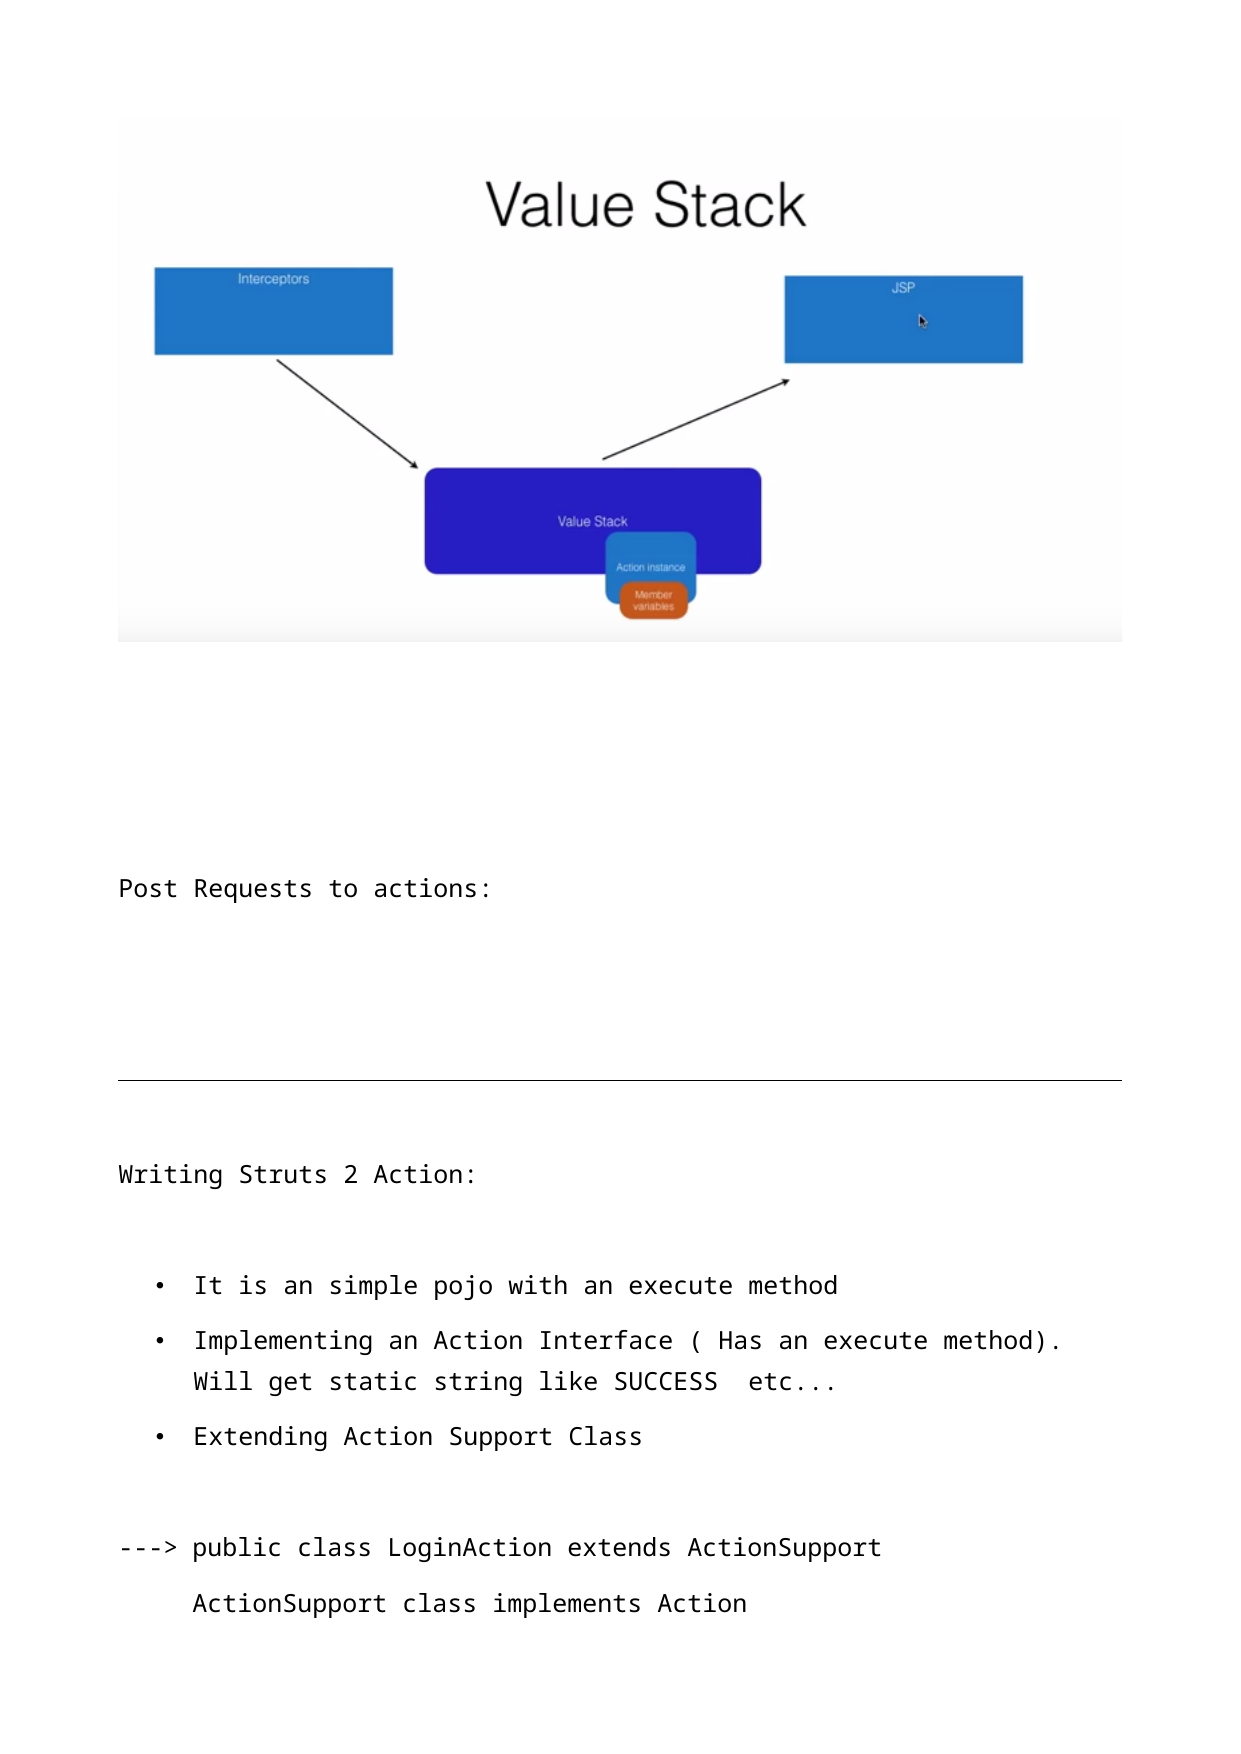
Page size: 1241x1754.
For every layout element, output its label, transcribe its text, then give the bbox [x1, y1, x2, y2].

text ---> public class LoginAction extends ActionSupport [118, 1530, 1122, 1564]
text ActionSupport class implements Action [118, 1585, 1122, 1619]
list Implementing an Action Interface ( Has an execute method). Will get static string like SUCCESS etc... [156, 1323, 1122, 1398]
text Writing Struts 2 Action: [118, 1156, 1122, 1191]
list Extending Action Support Class [156, 1419, 1122, 1453]
picture [118, 118, 1123, 642]
list It is an simple pojo with an execute method [156, 1267, 1122, 1301]
text Post Requests to actions: [118, 871, 1122, 904]
